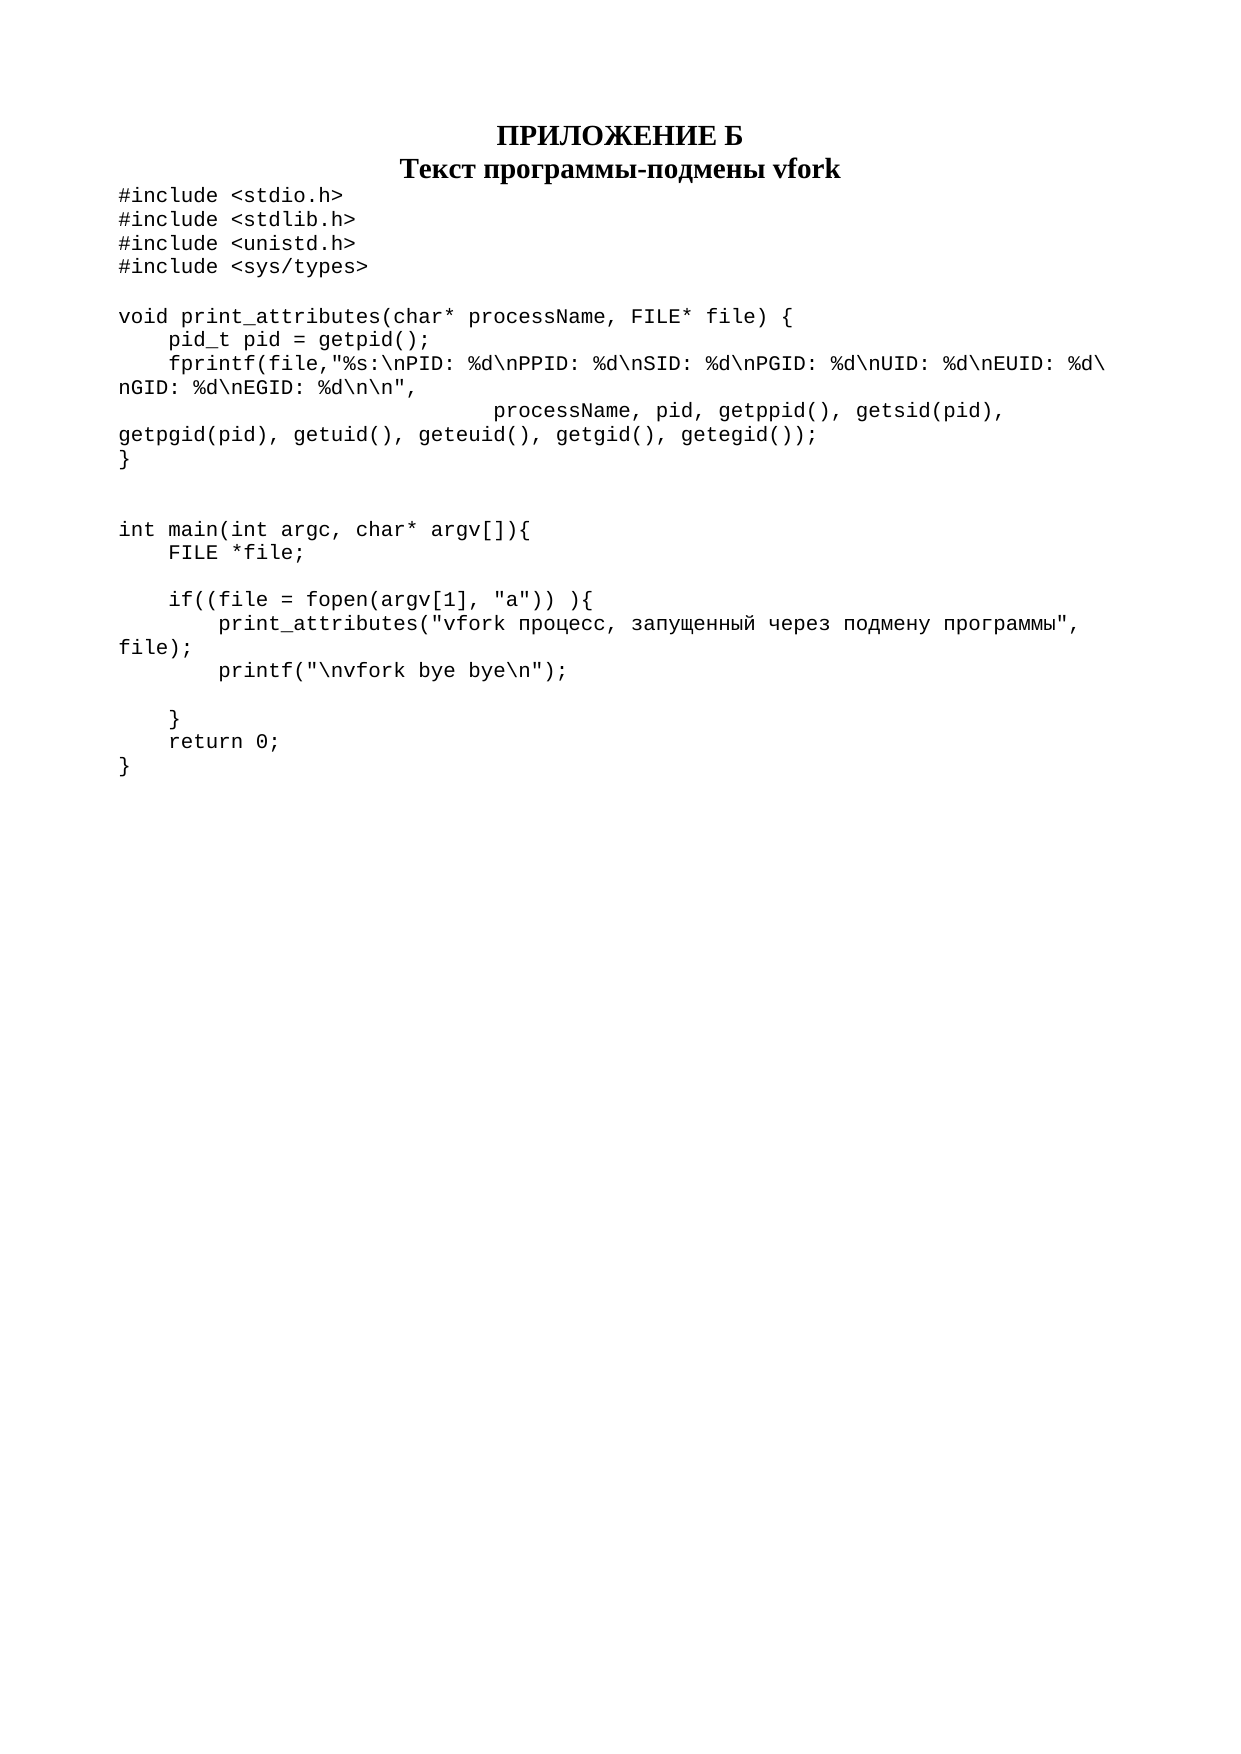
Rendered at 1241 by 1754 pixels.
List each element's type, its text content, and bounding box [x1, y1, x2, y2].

text return 0; [118, 731, 1122, 755]
text } [118, 755, 1122, 779]
text ПРИЛОЖЕНИЕ Б [118, 118, 1122, 152]
text void print_attributes(char* processName, FILE* file) { [118, 306, 1122, 329]
text FILE *file; [118, 542, 1122, 566]
text fprintf(file,"%s:\nPID: %d\nPPID: %d\nSID: %d\nPGID: %d\nUID: %d\nEUID: %d\nGID: %d\nEGID: %d\n\n", [118, 353, 1122, 400]
text Текст программы-подмены vfork [118, 152, 1122, 185]
text processName, pid, getppid(), getsid(pid), getpgid(pid), getuid(), geteuid(), getgid(), getegid()); [118, 400, 1122, 448]
text #include <unistd.h> [118, 232, 1122, 256]
text #include <sys/types> [118, 256, 1122, 280]
text } [118, 448, 1122, 471]
text printf("\nvfork bye bye\n"); [118, 660, 1122, 684]
text int main(int argc, char* argv[]){ [118, 518, 1122, 542]
text } [118, 708, 1122, 731]
text if((file = fopen(argv[1], "a")) ){ [118, 589, 1122, 613]
text pid_t pid = getpid(); [118, 329, 1122, 353]
text #include <stdlib.h> [118, 209, 1122, 232]
text #include <stdio.h> [118, 185, 1122, 209]
text print_attributes("vfork процесс, запущенный через подмену программы", file); [118, 613, 1122, 660]
